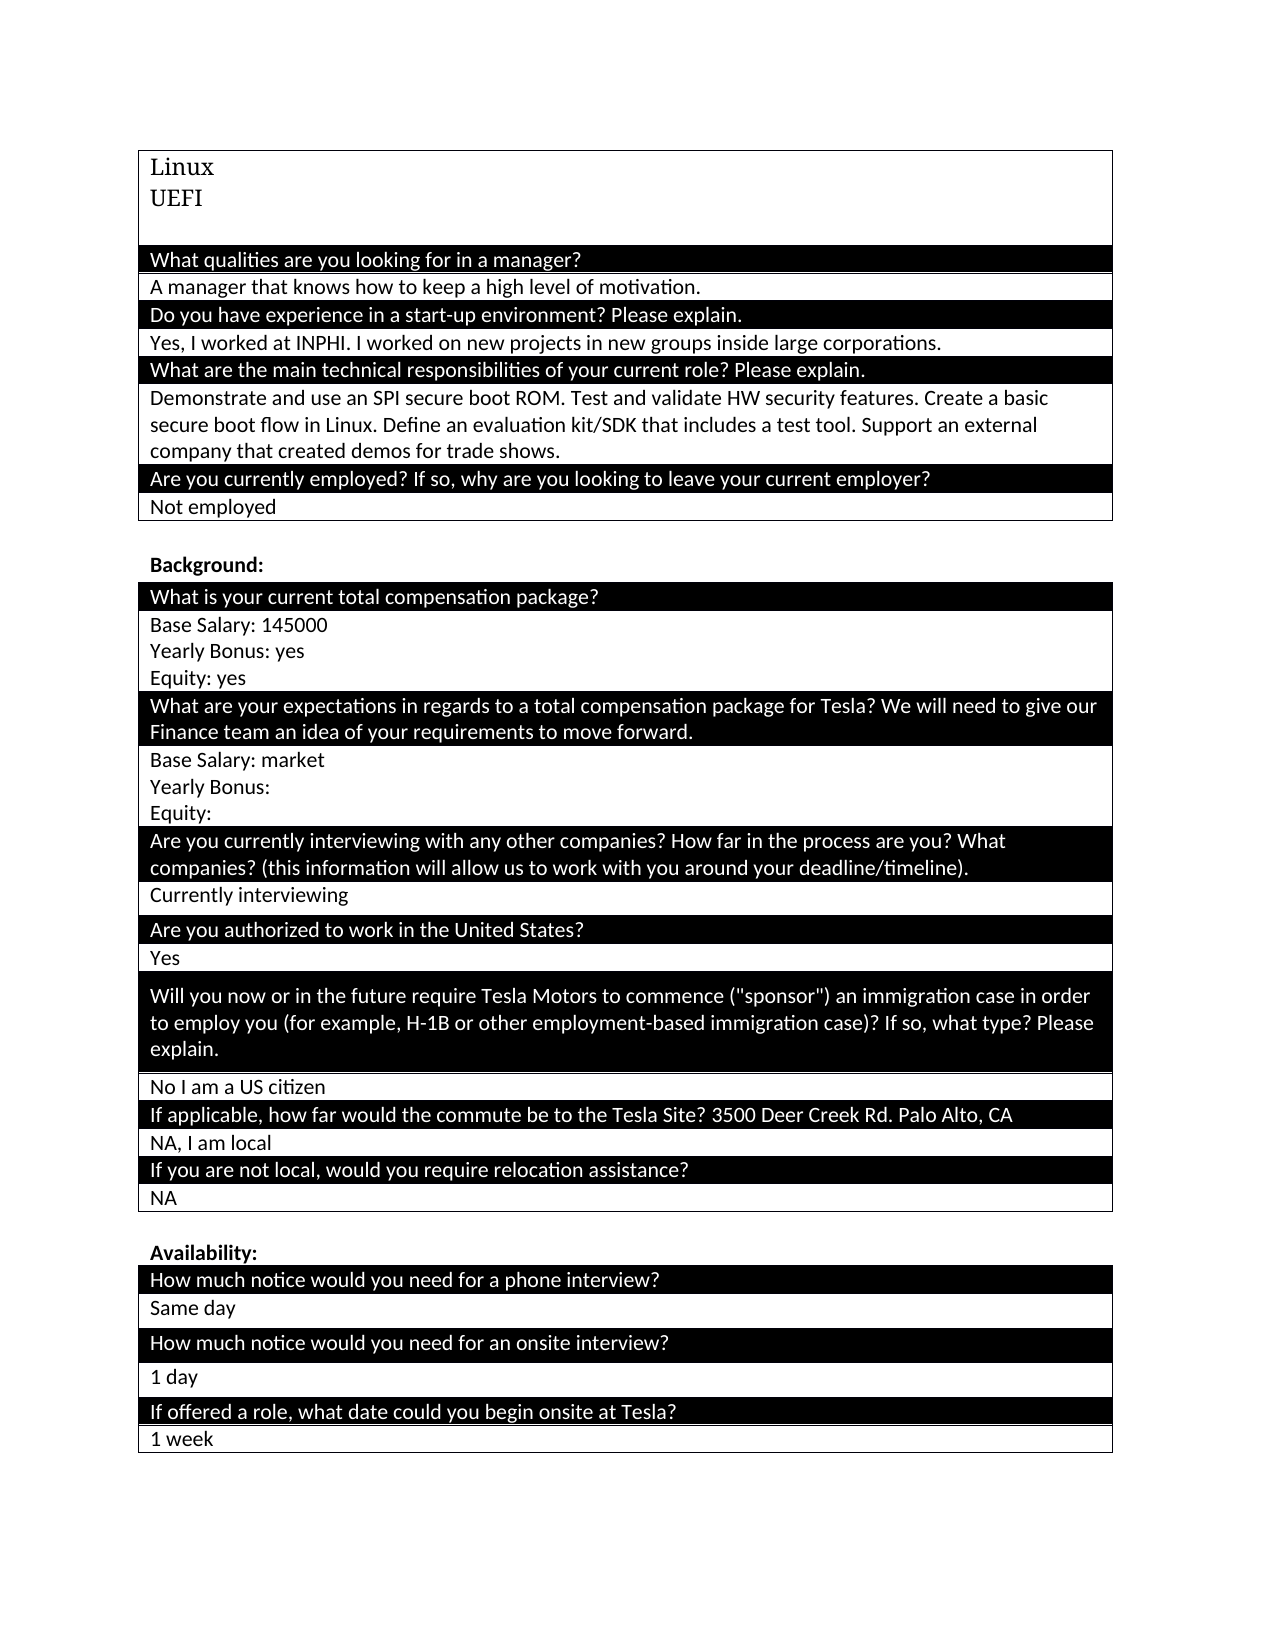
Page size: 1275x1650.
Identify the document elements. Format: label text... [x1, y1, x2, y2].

table_cell Currently interviewing [139, 882, 1112, 915]
table_cell Linux UEFI [139, 151, 1112, 245]
table_cell Are you authorized to work in the United States? [139, 916, 1112, 943]
table_cell If you are not local, would you require relocation assistance? [139, 1157, 1112, 1183]
table_cell Base Salary: 145000 Yearly Bonus: yes Equity: yes [139, 611, 1112, 691]
table_cell Demonstrate and use an SPI secure boot ROM. Test and validate HW security features. Create a basic secure boot flow in Linux. Define an evaluation kit/SDK that includes a test tool. Support an external company that created demos for trade shows. [139, 384, 1112, 464]
table_cell If applicable, how far would the commute be to the Tesla Site? 3500 Deer Creek Rd. Palo Alto, CA [139, 1101, 1112, 1128]
table_cell If offered a role, what date could you begin onsite at Tesla? [139, 1398, 1112, 1424]
table_cell NA, I am local [139, 1129, 1112, 1156]
table_cell Will you now or in the future require Tesla Motors to commence ("sponsor") an immigration case in order to employ you (for example, H-1B or other employment-based immigration case)? If so, what type? Please explain. [139, 972, 1112, 1072]
table_cell Yes [139, 944, 1112, 971]
table_cell Base Salary: market Yearly Bonus: Equity: [139, 746, 1112, 826]
table_cell Do you have experience in a start-up environment? Please explain. [139, 301, 1112, 328]
table_cell A manager that knows how to keep a high level of motivation. [139, 274, 1112, 300]
table_cell What are your expectations in regards to a total compensation package for Tesla? We will need to give our Finance team an idea of your requirements to move forward. [139, 692, 1112, 745]
table_cell No I am a US citizen [139, 1074, 1112, 1100]
table_cell 1 week [139, 1426, 1112, 1452]
table_cell Yes, I worked at INPHI. I worked on new projects in new groups inside large corporations. [139, 329, 1112, 356]
table_cell Are you currently interviewing with any other companies? How far in the process are you? What companies? (this information will allow us to work with you around your deadline/timeline). [139, 827, 1112, 881]
table_cell Are you currently employed? If so, why are you looking to leave your current employer? [139, 465, 1112, 492]
table_header How much notice would you need for a phone interview? [139, 1266, 1112, 1293]
table_cell What are the main technical responsibilities of your current role? Please explain. [139, 357, 1112, 383]
table_cell Not employed [139, 493, 1112, 520]
text Availability: [150, 1239, 1125, 1265]
table_cell What qualities are you looking for in a manager? [139, 246, 1112, 272]
table_cell How much notice would you need for an onsite interview? [139, 1329, 1112, 1362]
table_header What is your current total compensation package? [139, 583, 1112, 610]
table_cell Same day [139, 1294, 1112, 1328]
table_cell 1 day [139, 1363, 1112, 1397]
table_cell NA [139, 1184, 1112, 1211]
text Background: [150, 551, 1125, 578]
